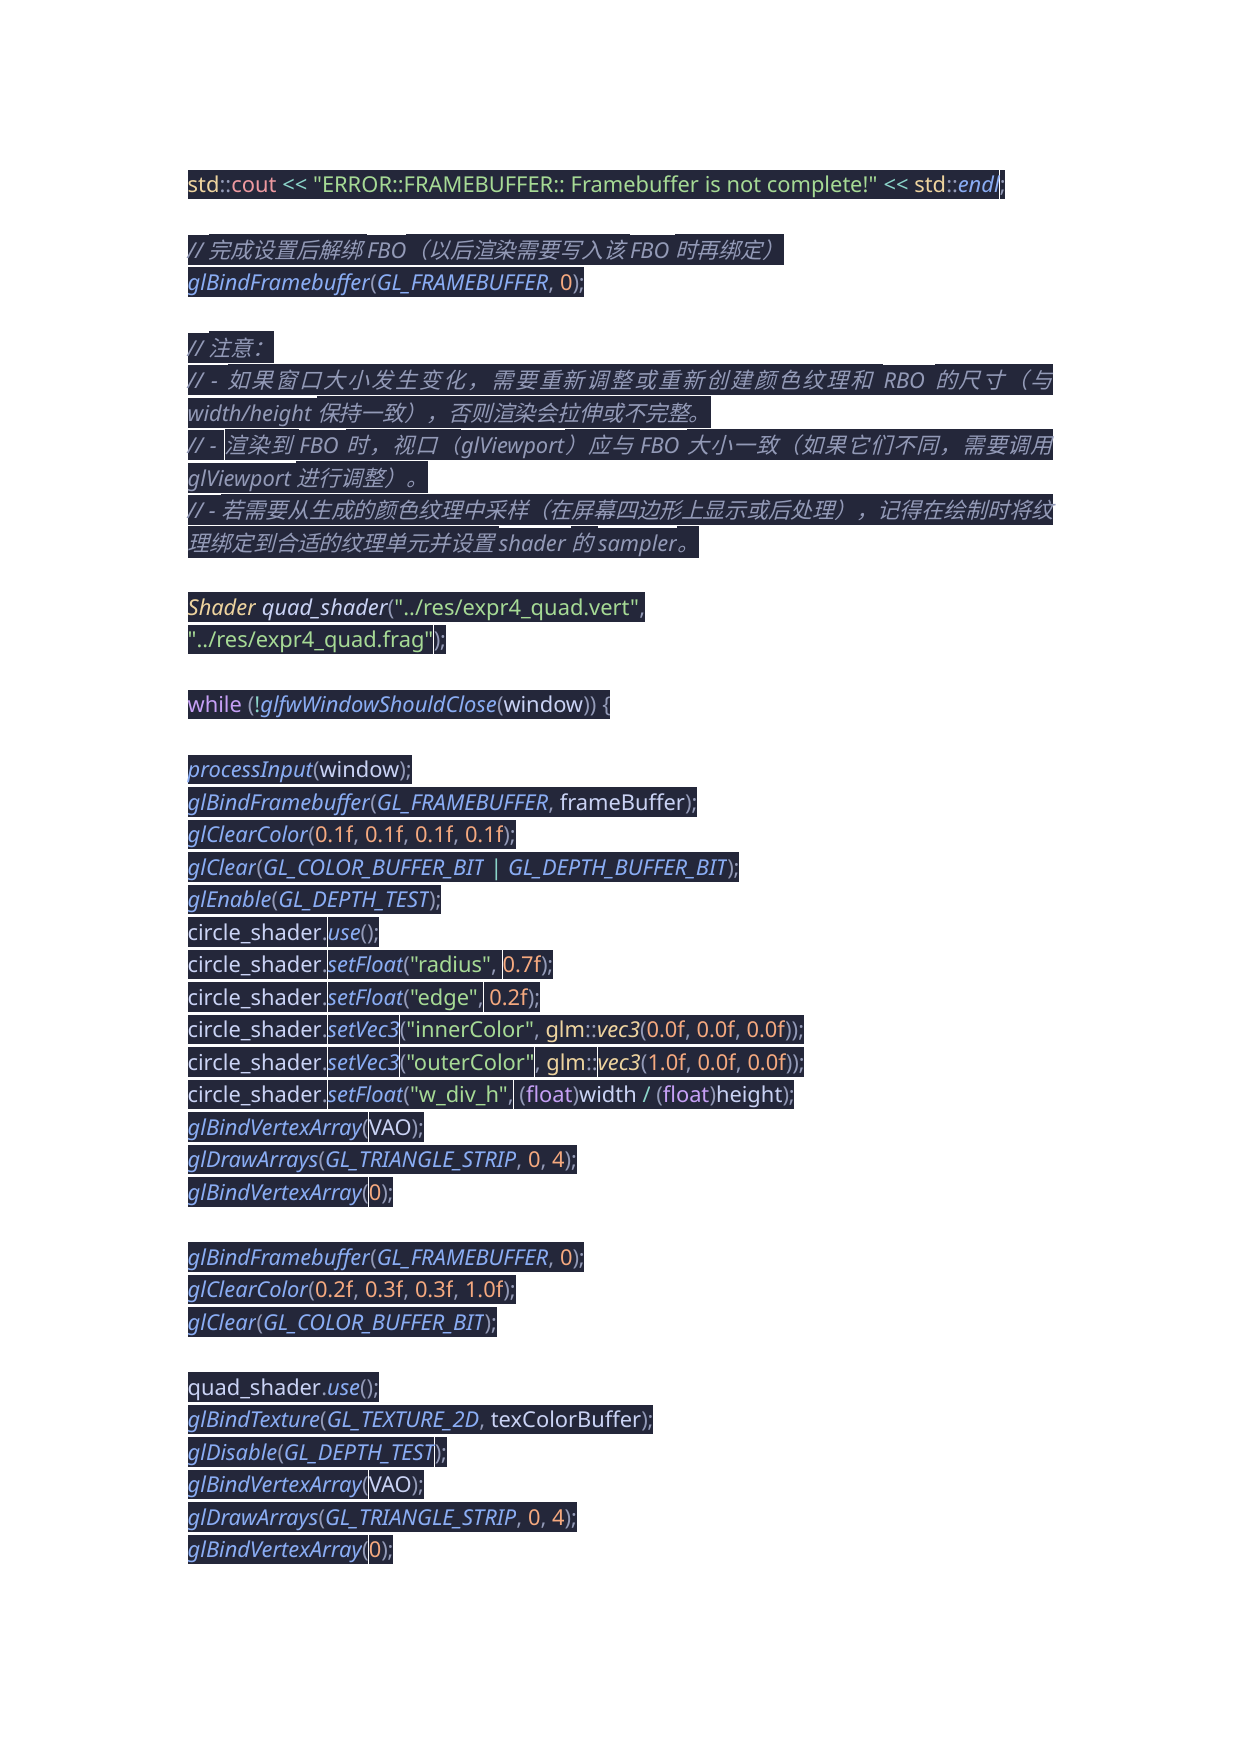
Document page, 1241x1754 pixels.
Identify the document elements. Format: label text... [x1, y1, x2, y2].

text circle_shader.setVec3("outerColor", glm::vec3(1.0f, 0.0f, 0.0f)); [187, 1046, 1053, 1078]
text glClearColor(0.1f, 0.1f, 0.1f, 0.1f); [187, 818, 1053, 851]
text glBindFramebuffer(GL_FRAMEBUFFER, 0); [187, 266, 1053, 298]
text quad_shader.use(); [187, 1371, 1053, 1403]
text glBindFramebuffer(GL_FRAMEBUFFER, 0); [187, 1241, 1053, 1273]
text glClearColor(0.2f, 0.3f, 0.3f, 1.0f); [187, 1273, 1053, 1306]
text glBindVertexArray(0); [187, 1176, 1053, 1208]
text Shader quad_shader("../res/expr4_quad.vert", [187, 591, 1053, 623]
text glEnable(GL_DEPTH_TEST); [187, 883, 1053, 916]
text std::cout << "ERROR::FRAMEBUFFER:: Framebuffer is not complete!" << std::endl; [187, 168, 1053, 201]
text // - 若需要从生成的颜色纹理中采样（在屏幕四边形上显示或后处理），记得在绘制时将纹理绑定到合适的纹理单元并设置 shader 的 sampler。 [187, 493, 1053, 558]
text glBindTexture(GL_TEXTURE_2D, texColorBuffer); [187, 1403, 1053, 1436]
text "../res/expr4_quad.frag"); [187, 623, 1053, 656]
text circle_shader.setFloat("edge", 0.2f); [187, 981, 1053, 1013]
text glBindVertexArray(VAO); [187, 1468, 1053, 1501]
text glBindVertexArray(VAO); [187, 1111, 1053, 1143]
text circle_shader.setFloat("w_div_h", (float)width / (float)height); [187, 1078, 1053, 1111]
text circle_shader.use(); [187, 916, 1053, 948]
text circle_shader.setFloat("radius", 0.7f); [187, 948, 1053, 981]
text // 注意： [187, 331, 1053, 363]
text // - 如果窗口大小发生变化，需要重新调整或重新创建颜色纹理和 RBO 的尺寸（与 width/height 保持一致），否则渲染会拉伸或不完整。 [187, 363, 1053, 428]
text processInput(window); [187, 753, 1053, 786]
text // - 渲染到 FBO 时，视口（glViewport）应与 FBO 大小一致（如果它们不同，需要调用 glViewport 进行调整）。 [187, 428, 1053, 493]
text glBindVertexArray(0); [187, 1533, 1053, 1566]
text glClear(GL_COLOR_BUFFER_BIT | GL_DEPTH_BUFFER_BIT); [187, 851, 1053, 883]
text while (!glfwWindowShouldClose(window)) { [187, 688, 1053, 721]
text glDrawArrays(GL_TRIANGLE_STRIP, 0, 4); [187, 1501, 1053, 1533]
text glClear(GL_COLOR_BUFFER_BIT); [187, 1306, 1053, 1338]
text glDrawArrays(GL_TRIANGLE_STRIP, 0, 4); [187, 1143, 1053, 1176]
text circle_shader.setVec3("innerColor", glm::vec3(0.0f, 0.0f, 0.0f)); [187, 1013, 1053, 1046]
text glBindFramebuffer(GL_FRAMEBUFFER, frameBuffer); [187, 786, 1053, 818]
text glDisable(GL_DEPTH_TEST); [187, 1436, 1053, 1468]
text // 完成设置后解绑 FBO（以后渲染需要写入该 FBO 时再绑定） [187, 233, 1053, 266]
